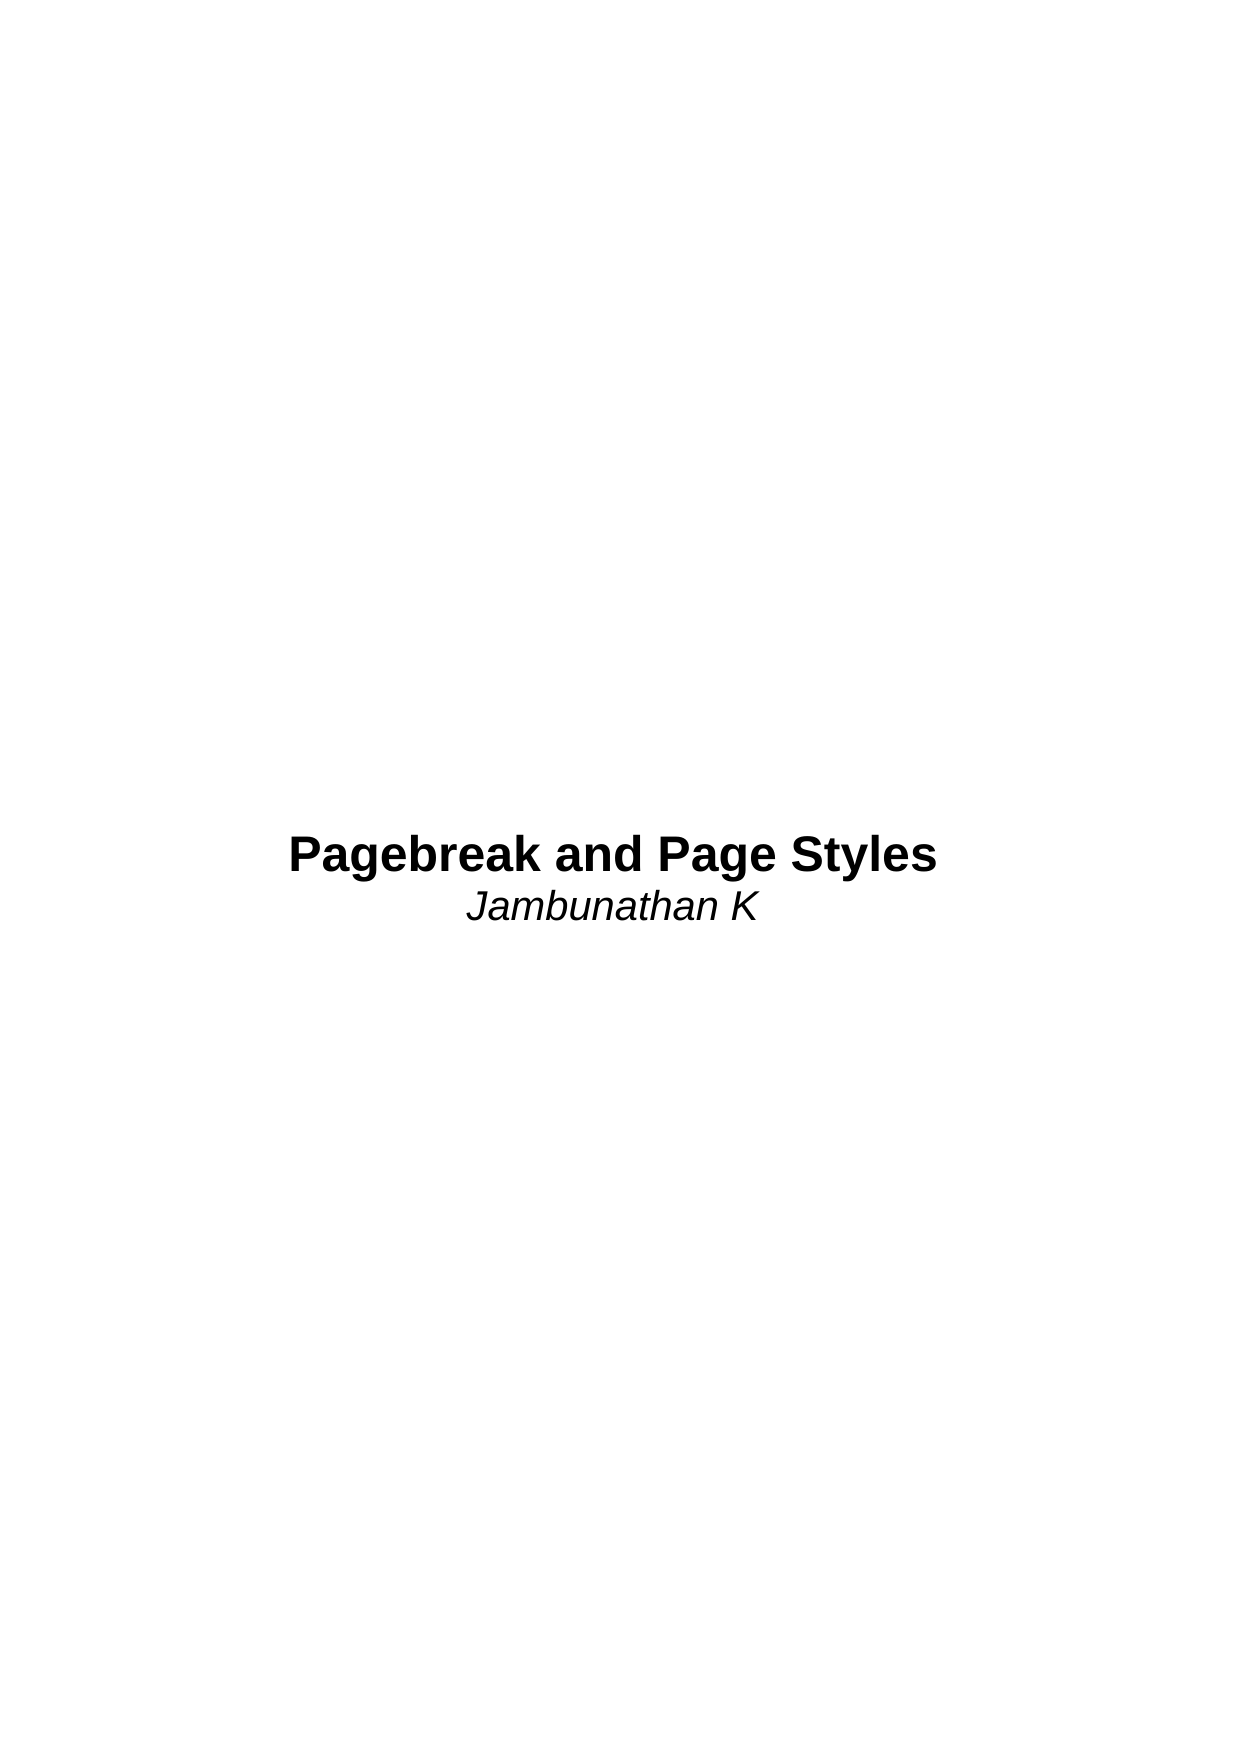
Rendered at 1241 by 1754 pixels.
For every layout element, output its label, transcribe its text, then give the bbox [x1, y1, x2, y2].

title Pagebreak and Page Styles [288, 824, 952, 882]
subtitle Jambunathan K [288, 882, 952, 930]
